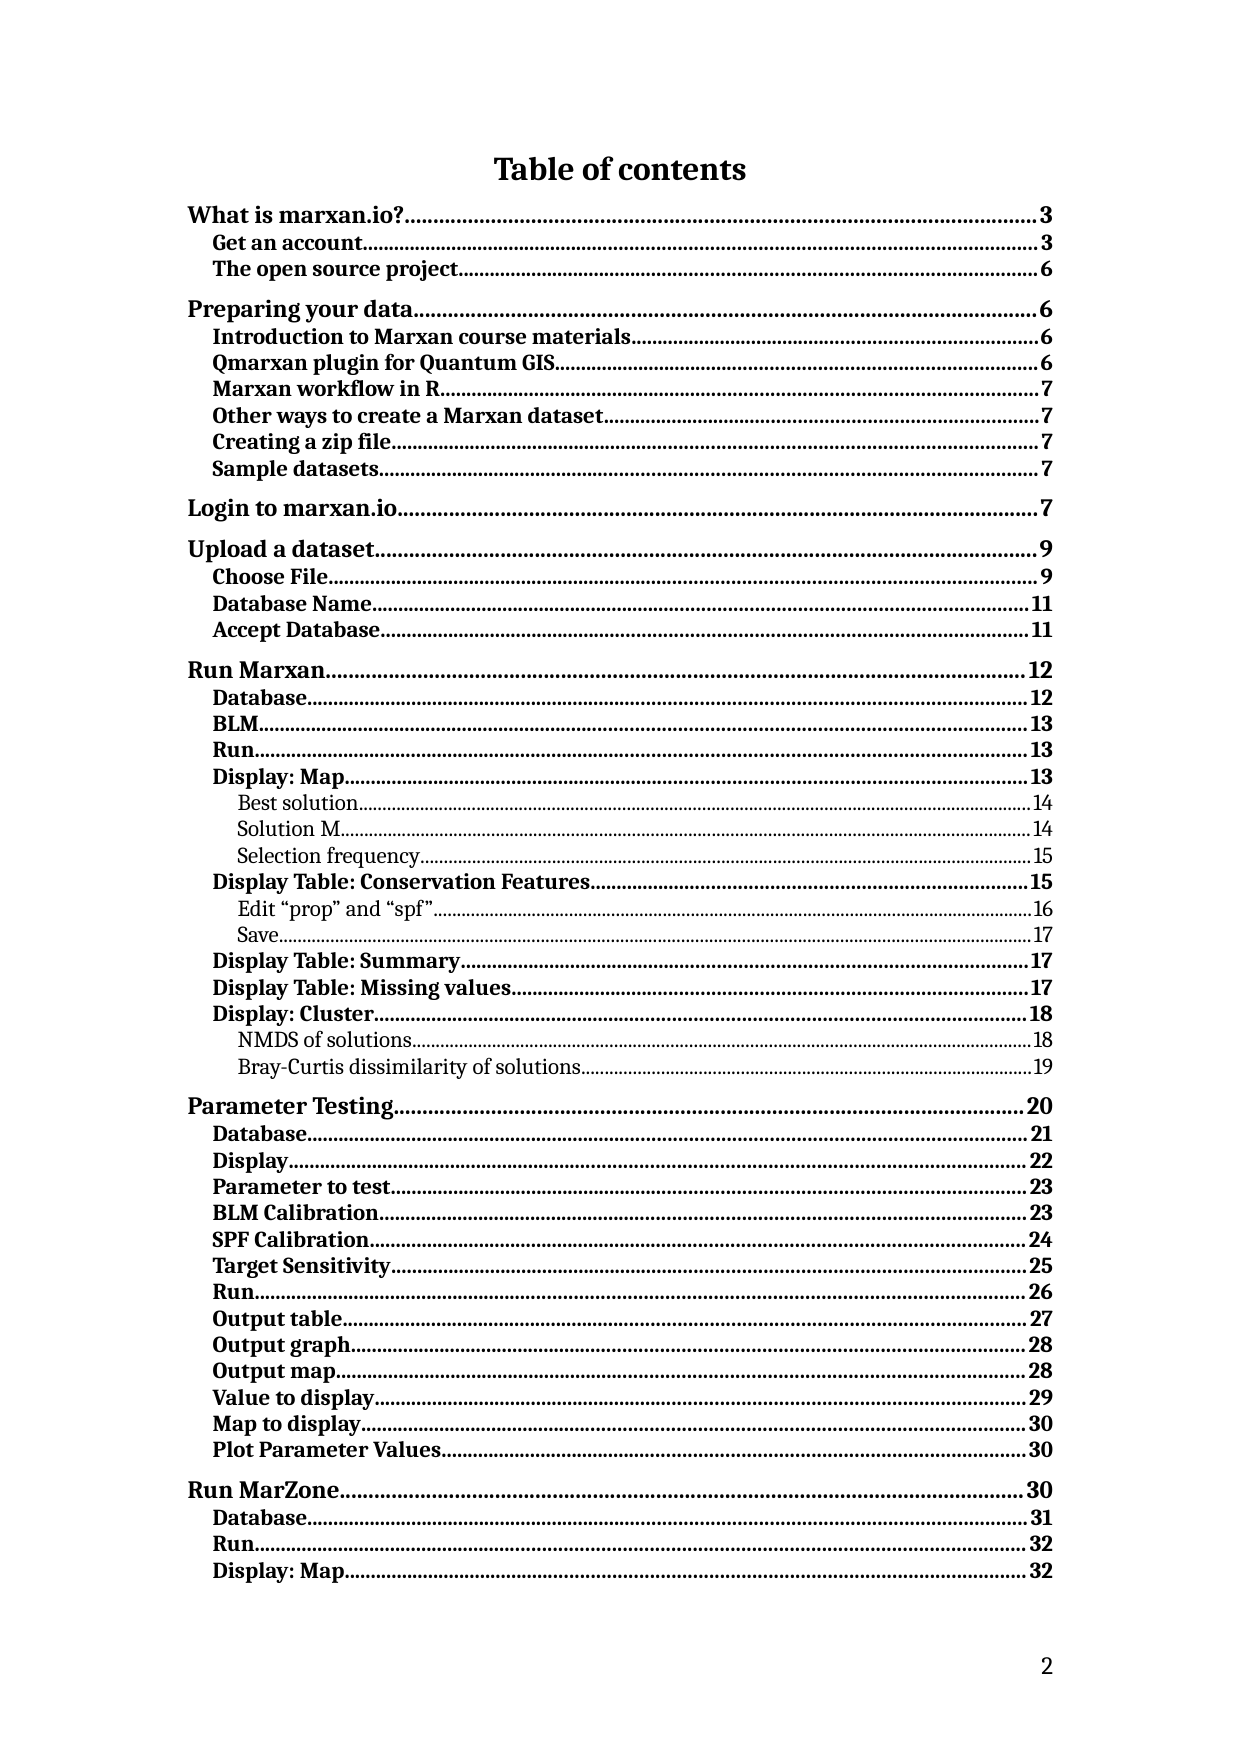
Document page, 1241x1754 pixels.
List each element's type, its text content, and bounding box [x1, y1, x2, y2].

text Login to marxan.io 7 [187, 494, 1053, 523]
text Parameter to test 23 [212, 1174, 1053, 1200]
text Run MarZone 30 [187, 1476, 1053, 1505]
text Best solution 14 [237, 790, 1053, 816]
text Introduction to Marxan course materials 6 [212, 323, 1053, 350]
text Run 32 [212, 1531, 1053, 1558]
text What is marxan.io? 3 [187, 201, 1053, 229]
text Display Table: Summary 17 [212, 948, 1053, 974]
text Display Table: Conservation Features 15 [212, 869, 1053, 895]
text Display Table: Missing values 17 [212, 974, 1053, 1001]
text Display: Map 13 [212, 763, 1053, 790]
text Sample datasets 7 [212, 455, 1053, 482]
text BLM Calibration 23 [212, 1200, 1053, 1226]
text Display: Map 32 [212, 1558, 1053, 1584]
text Qmarxan plugin for Quantum GIS 6 [212, 350, 1053, 376]
text BLM 13 [212, 711, 1053, 737]
text Run Marxan 12 [187, 656, 1053, 684]
text Save 17 [237, 922, 1053, 948]
text Value to display 29 [212, 1384, 1053, 1411]
text Run 26 [212, 1279, 1053, 1306]
text Database 12 [212, 684, 1053, 711]
text Output graph 28 [212, 1332, 1053, 1358]
text NMDS of solutions 18 [237, 1027, 1053, 1053]
text Table of contents [187, 150, 1053, 188]
text Solution M 14 [237, 816, 1053, 843]
text Selection frequency 15 [237, 843, 1053, 869]
text Target Sensitivity 25 [212, 1253, 1053, 1279]
text Choose File 9 [212, 564, 1053, 591]
text Parameter Testing 20 [187, 1092, 1053, 1121]
text Output table 27 [212, 1306, 1053, 1332]
text SPF Calibration 24 [212, 1226, 1053, 1253]
text Other ways to create a Marxan dataset 7 [212, 403, 1053, 429]
text Database Name 11 [212, 591, 1053, 617]
text Map to display 30 [212, 1411, 1053, 1437]
text Get an account 3 [212, 229, 1053, 256]
text Bray-Curtis dissimilarity of solutions 19 [237, 1053, 1053, 1080]
text Database 21 [212, 1121, 1053, 1147]
text Preparing your data 6 [187, 295, 1053, 323]
text Display: Cluster 18 [212, 1001, 1053, 1027]
text Accept Database 11 [212, 617, 1053, 643]
text Creating a zip file 7 [212, 429, 1053, 455]
text Run 13 [212, 737, 1053, 763]
text Display 22 [212, 1147, 1053, 1174]
text The open source project 6 [212, 256, 1053, 282]
text Edit “prop” and “spf” 16 [237, 895, 1053, 922]
text Upload a dataset 9 [187, 535, 1053, 564]
text Marxan workflow in R 7 [212, 376, 1053, 403]
text Output map 28 [212, 1358, 1053, 1384]
text Plot Parameter Values 30 [212, 1437, 1053, 1464]
text Database 31 [212, 1505, 1053, 1531]
